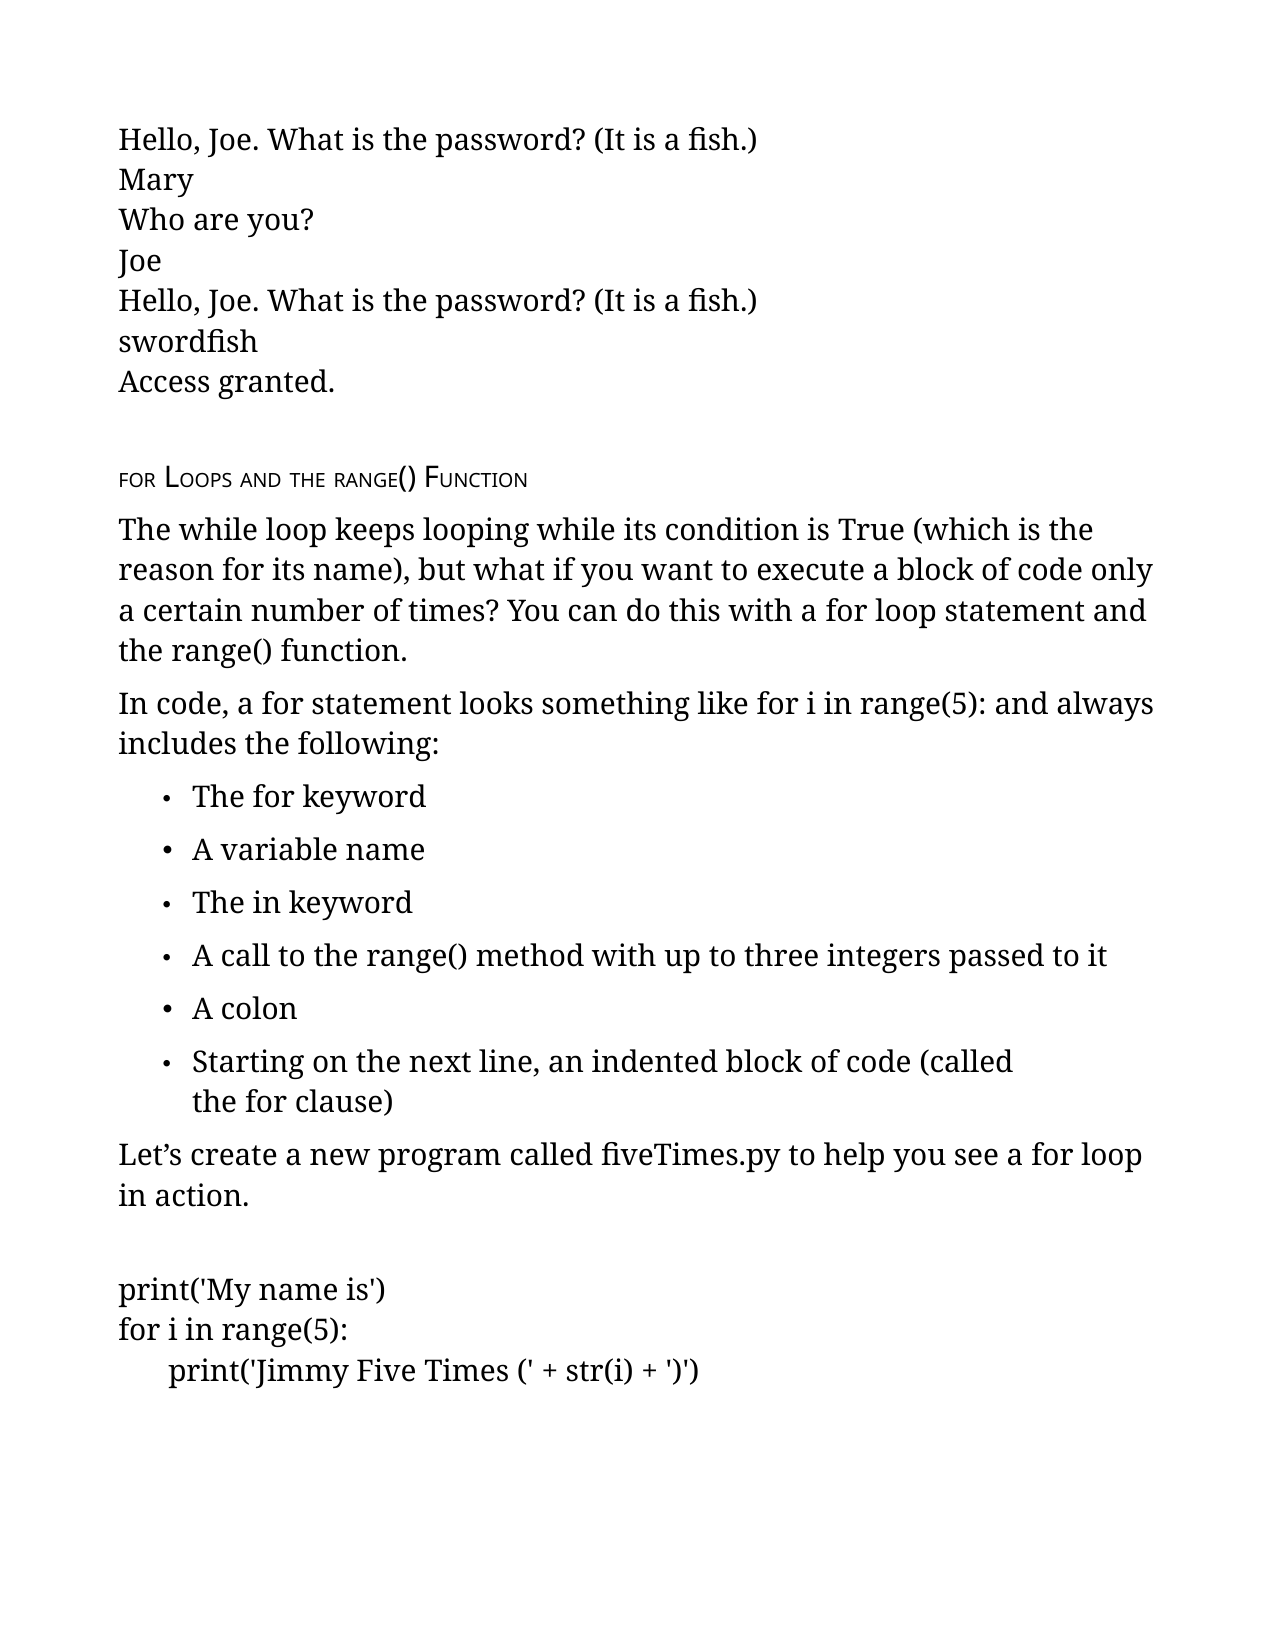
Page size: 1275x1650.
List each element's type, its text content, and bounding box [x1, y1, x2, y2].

text Mary [118, 158, 1157, 199]
text Joe [118, 239, 1157, 280]
text Hello, Joe. What is the password? (It is a fish.) [118, 280, 1157, 320]
text print('My name is') [118, 1268, 1157, 1309]
list The for keyword [162, 776, 1157, 816]
text Hello, Joe. What is the password? (It is a fish.) [118, 118, 1157, 158]
text Who are you? [118, 199, 1157, 239]
text print('Jimmy Five Times (' + str(i) + ')') [118, 1349, 1157, 1390]
text for i in range(5): [118, 1309, 1157, 1349]
list Starting on the next line, an indented block of code (called the for clause) [162, 1041, 1157, 1121]
list A variable name [162, 829, 1157, 869]
text Let’s create a new program called fiveTimes.py to help you see a for loop in action. [118, 1134, 1157, 1215]
text Access granted. [118, 361, 1157, 401]
subtitle for Loops and the range() Function [118, 456, 1157, 496]
list The in keyword [162, 882, 1157, 922]
list A call to the range() method with up to three integers passed to it [162, 935, 1157, 975]
text The while loop keeps looping while its condition is True (which is the reason for its name), but what if you want to execute a block of code only a certain number of times? You can do this with a for loop statement and the range() function. [118, 508, 1157, 670]
text In code, a for statement looks something like for i in range(5): and always includes the following: [118, 683, 1157, 763]
list A colon [162, 988, 1157, 1028]
text swordfish [118, 320, 1157, 361]
